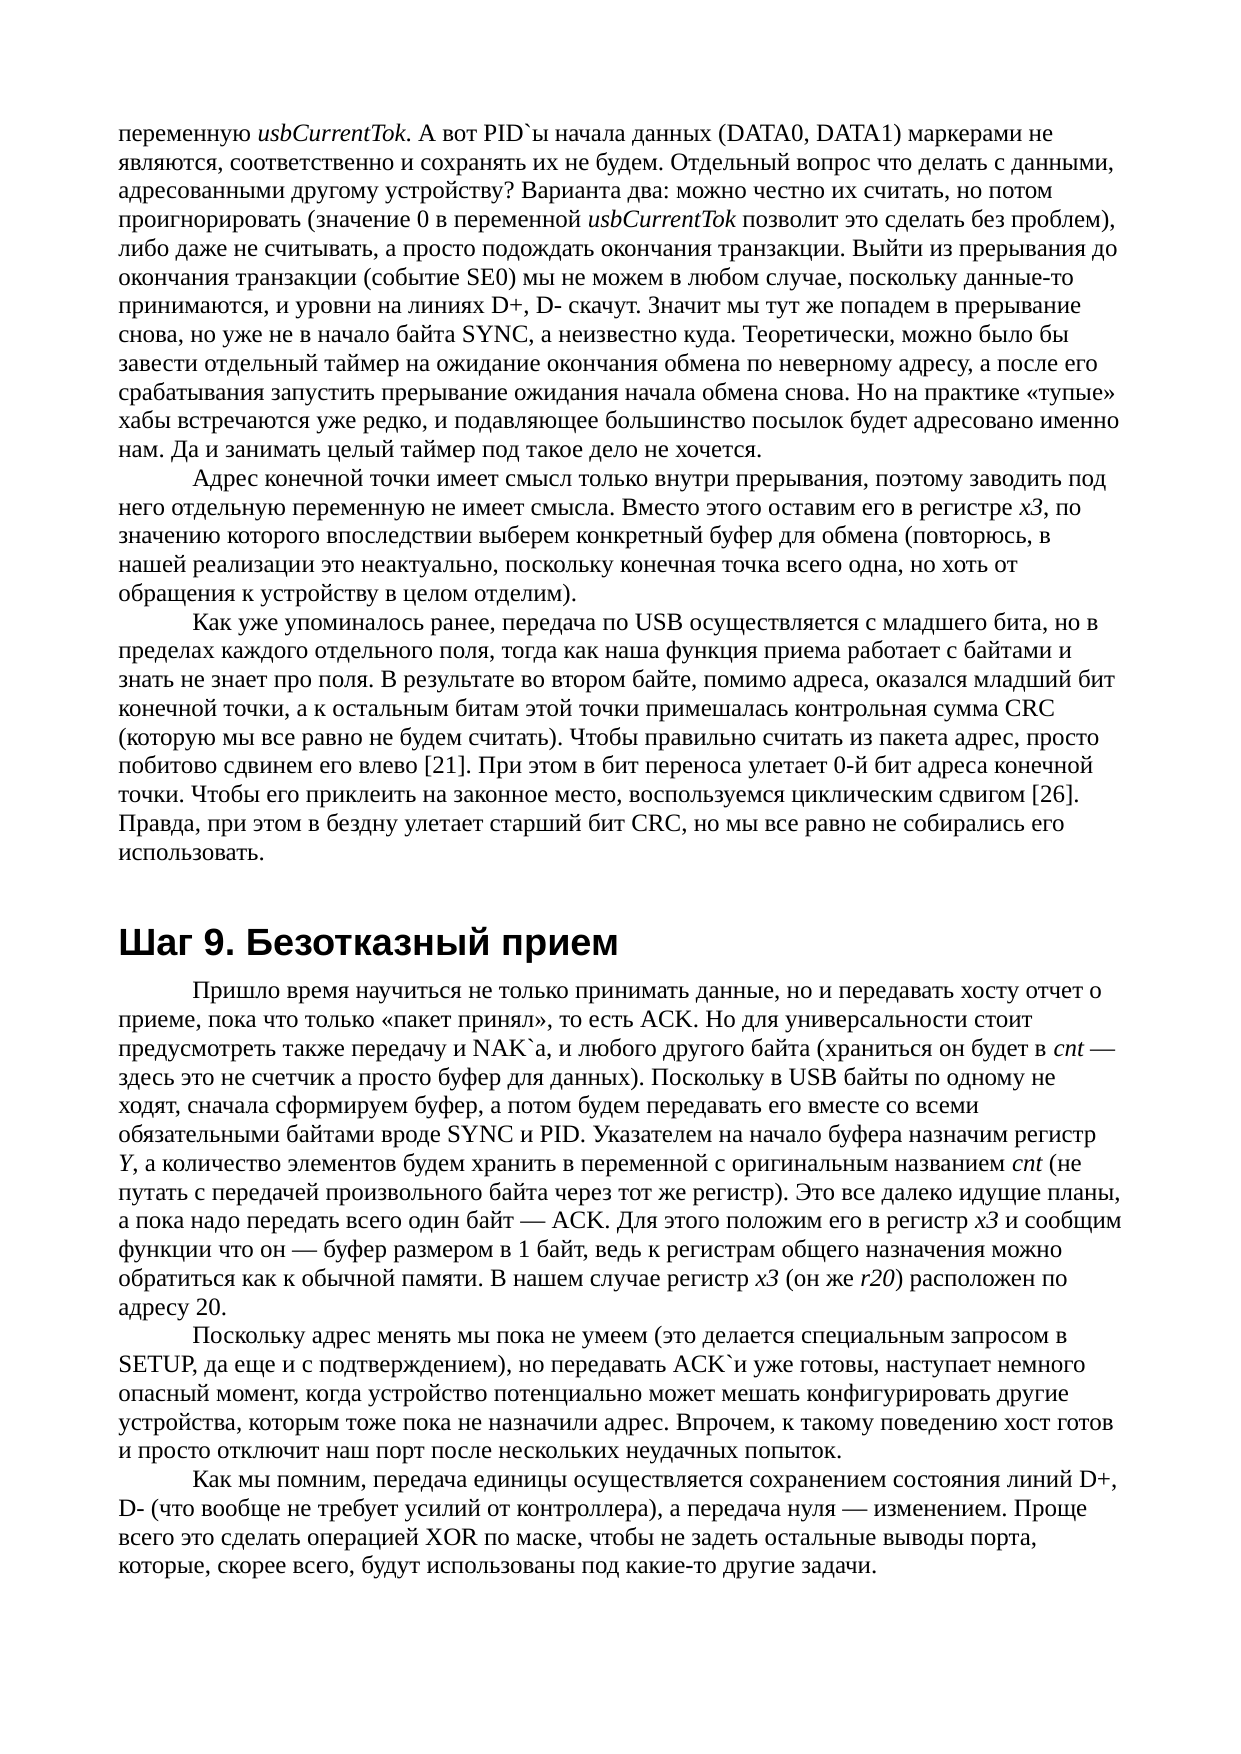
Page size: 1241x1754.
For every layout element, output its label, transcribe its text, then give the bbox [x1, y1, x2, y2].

text Поскольку адрес менять мы пока не умеем (это делается специальным запросом в SETUP, да еще и с подтверждением), но передавать ACK`и уже готовы, наступает немного опасный момент, когда устройство потенциально может мешать конфигурировать другие устройства, которым тоже пока не назначили адрес. Впрочем, к такому поведению хост готов и просто отключит наш порт после нескольких неудачных попыток. [118, 1321, 1122, 1464]
text Адрес конечной точки имеет смысл только внутри прерывания, поэтому заводить под него отдельную переменную не имеет смысла. Вместо этого оставим его в регистре x3, по значению которого впоследствии выберем конкретный буфер для обмена (повторюсь, в нашей реализации это неактуально, поскольку конечная точка всего одна, но хоть от обращения к устройству в целом отделим). [118, 463, 1122, 607]
text Как мы помним, передача единицы осуществляется сохранением состояния линий D+, D- (что вообще не требует усилий от контроллера), а передача нуля — изменением. Проще всего это сделать операцией XOR по маске, чтобы не задеть остальные выводы порта, которые, скорее всего, будут использованы под какие-то другие задачи. [118, 1464, 1122, 1579]
text Пришло время научиться не только принимать данные, но и передавать хосту отчет о приеме, пока что только «пакет принял», то есть ACK. Но для универсальности стоит предусмотреть также передачу и NAK`а, и любого другого байта (храниться он будет в cnt — здесь это не счетчик а просто буфер для данных). Поскольку в USB байты по одному не ходят, сначала сформируем буфер, а потом будем передавать его вместе со всеми обязательными байтами вроде SYNC и PID. Указателем на начало буфера назначим регистр Y, а количество элементов будем хранить в переменной с оригинальным названием cnt (не путать с передачей произвольного байта через тот же регистр). Это все далеко идущие планы, а пока надо передать всего один байт — ACK. Для этого положим его в регистр x3 и сообщим функции что он — буфер размером в 1 байт, ведь к регистрам общего назначения можно обратиться как к обычной памяти. В нашем случае регистр x3 (он же r20) расположен по адресу 20. [118, 976, 1122, 1321]
text Как уже упоминалось ранее, передача по USB осуществляется с младшего бита, но в пределах каждого отдельного поля, тогда как наша функция приема работает с байтами и знать не знает про поля. В результате во втором байте, помимо адреса, оказался младший бит конечной точки, а к остальным битам этой точки примешалась контрольная сумма CRC (которую мы все равно не будем считать). Чтобы правильно считать из пакета адрес, просто побитово сдвинем его влево [21]. При этом в бит переноса улетает 0-й бит адреса конечной точки. Чтобы его приклеить на законное место, воспользуемся циклическим сдвигом [26]. Правда, при этом в бездну улетает старший бит CRC, но мы все равно не собирались его использовать. [118, 607, 1122, 866]
subtitle Шаг 9. Безотказный прием [118, 919, 1122, 963]
text переменную usbCurrentTok. А вот PID`ы начала данных (DATA0, DATA1) маркерами не являются, соответственно и сохранять их не будем. Отдельный вопрос что делать с данными, адресованными другому устройству? Варианта два: можно честно их считать, но потом проигнорировать (значение 0 в переменной usbCurrentTok позволит это сделать без проблем), либо даже не считывать, а просто подождать окончания транзакции. Выйти из прерывания до окончания транзакции (событие SE0) мы не можем в любом случае, поскольку данные-то принимаются, и уровни на линиях D+, D- скачут. Значит мы тут же попадем в прерывание снова, но уже не в начало байта SYNC, а неизвестно куда. Теоретически, можно было бы завести отдельный таймер на ожидание окончания обмена по неверному адресу, а после его срабатывания запустить прерывание ожидания начала обмена снова. Но на практике «тупые» хабы встречаются уже редко, и подавляющее большинство посылок будет адресовано именно нам. Да и занимать целый таймер под такое дело не хочется. [118, 118, 1122, 463]
